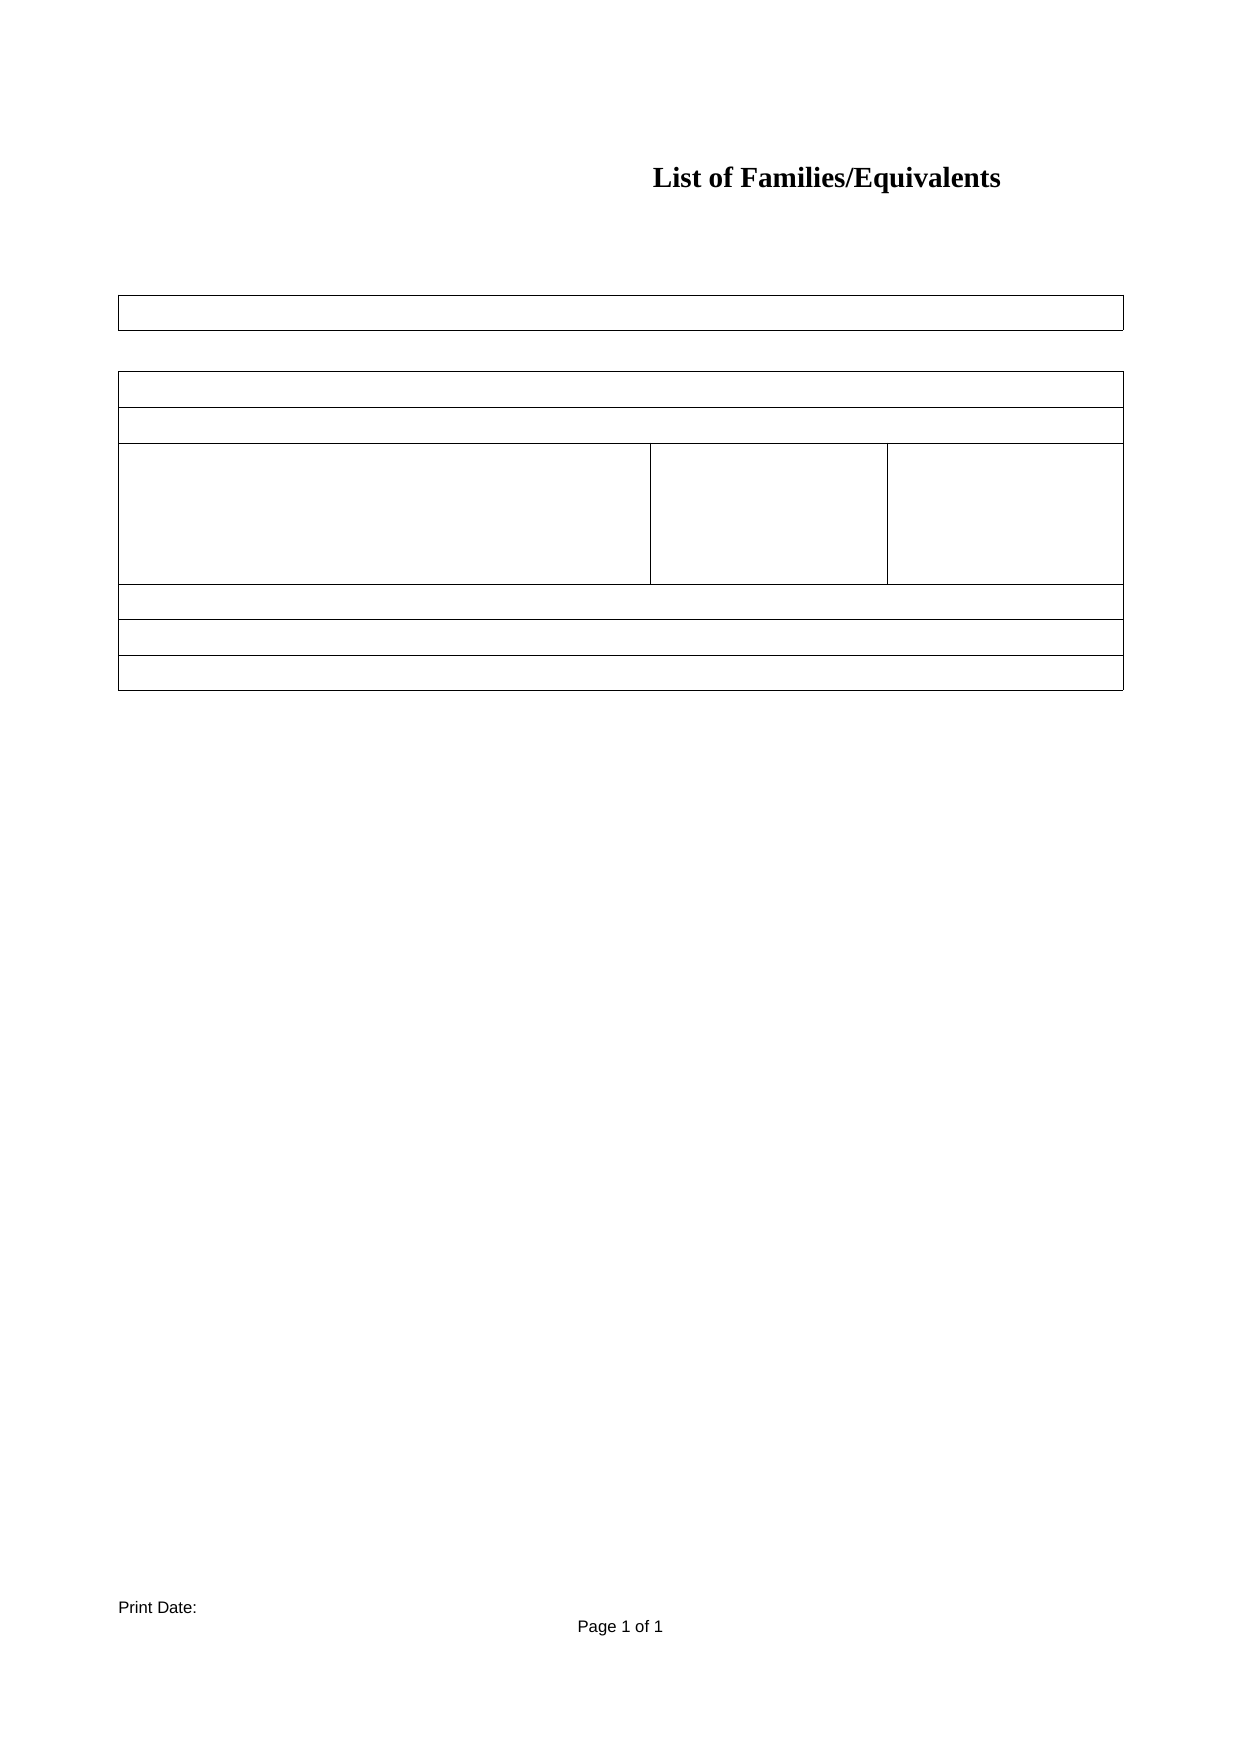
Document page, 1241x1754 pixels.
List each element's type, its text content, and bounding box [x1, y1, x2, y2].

table_cell <product.rec_name> [119, 444, 650, 583]
table_cell </for> [119, 620, 1123, 654]
table_cell </if> [119, 585, 1123, 619]
table_cell <for each="product in family.products"> [119, 372, 1123, 407]
table_cell <family.name> [118, 331, 1123, 371]
table_cell </for> [119, 656, 1123, 690]
table_cell <product.quantity> <product.default_uom.symbol> [651, 444, 887, 583]
table_header <for each="family in records"> [119, 296, 1123, 330]
table_cell <compute_qty(product.default_uom, product.quantity, family.uom)> <family.uom.symbol> [888, 444, 1123, 583]
table_cell <if test="product.quantity != 0"> [119, 408, 1123, 442]
